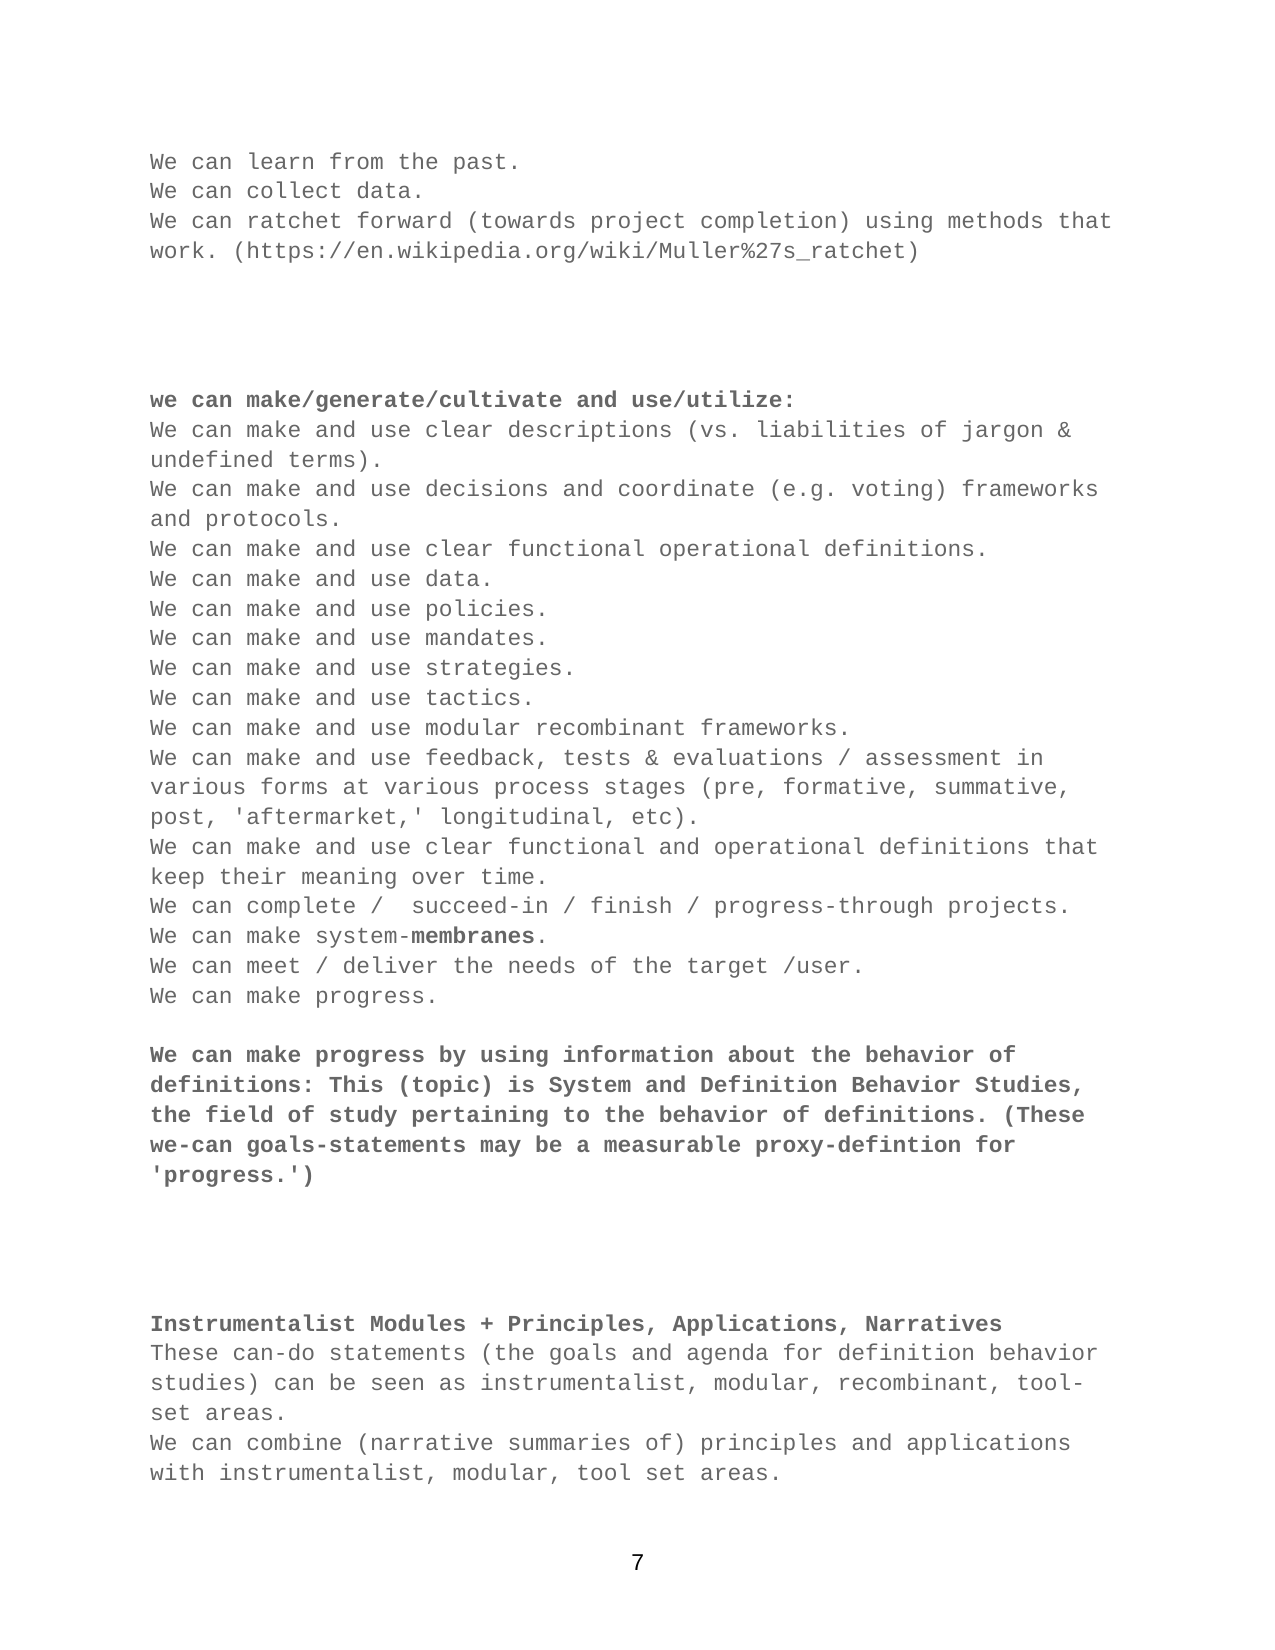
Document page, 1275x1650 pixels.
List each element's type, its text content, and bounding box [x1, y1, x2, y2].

text We can make and use tactics. [150, 686, 1125, 712]
text We can make progress. [150, 984, 1125, 1010]
text We can make system-membranes. [150, 924, 1125, 951]
text These can-do statements (the goals and agenda for definition behavior studies) can be seen as instrumentalist, modular, recombinant, tool-set areas. [150, 1342, 1125, 1427]
text We can make and use clear functional and operational definitions that keep their meaning over time. [150, 835, 1125, 891]
text We can make and use modular recombinant frameworks. [150, 716, 1125, 742]
text We can make and use data. [150, 567, 1125, 593]
text We can make and use clear descriptions (vs. liabilities of jargon & undefined terms). [150, 418, 1125, 474]
text we can make/generate/cultivate and use/utilize: [150, 388, 1125, 414]
text We can make and use policies. [150, 597, 1125, 623]
text We can meet / deliver the needs of the target /user. [150, 954, 1125, 980]
text We can combine (narrative summaries of) principles and applications with instrumentalist, modular, tool set areas. [150, 1431, 1125, 1487]
text We can complete / succeed-in / finish / progress-through projects. [150, 895, 1125, 921]
text We can make and use clear functional operational definitions. [150, 537, 1125, 563]
text We can make and use mandates. [150, 627, 1125, 653]
text We can ratchet forward (towards project completion) using methods that work. (https://en.wikipedia.org/wiki/Muller%27s_ratchet) [150, 209, 1125, 265]
text We can make and use feedback, tests & evaluations / assessment in various forms at various process stages (pre, formative, summative, post, 'aftermarket,' longitudinal, etc). [150, 746, 1125, 831]
text We can make and use decisions and coordinate (e.g. voting) frameworks and protocols. [150, 478, 1125, 533]
text We can make progress by using information about the behavior of definitions: This (topic) is System and Definition Behavior Studies, the field of study pertaining to the behavior of definitions. (These we-can goals-statements may be a measurable proxy-defintion for 'progress.') [150, 1044, 1125, 1189]
text We can make and use strategies. [150, 656, 1125, 682]
text Instrumentalist Modules + Principles, Applications, Narratives [150, 1312, 1125, 1338]
text We can collect data. [150, 180, 1125, 206]
text We can learn from the past. [150, 150, 1125, 176]
